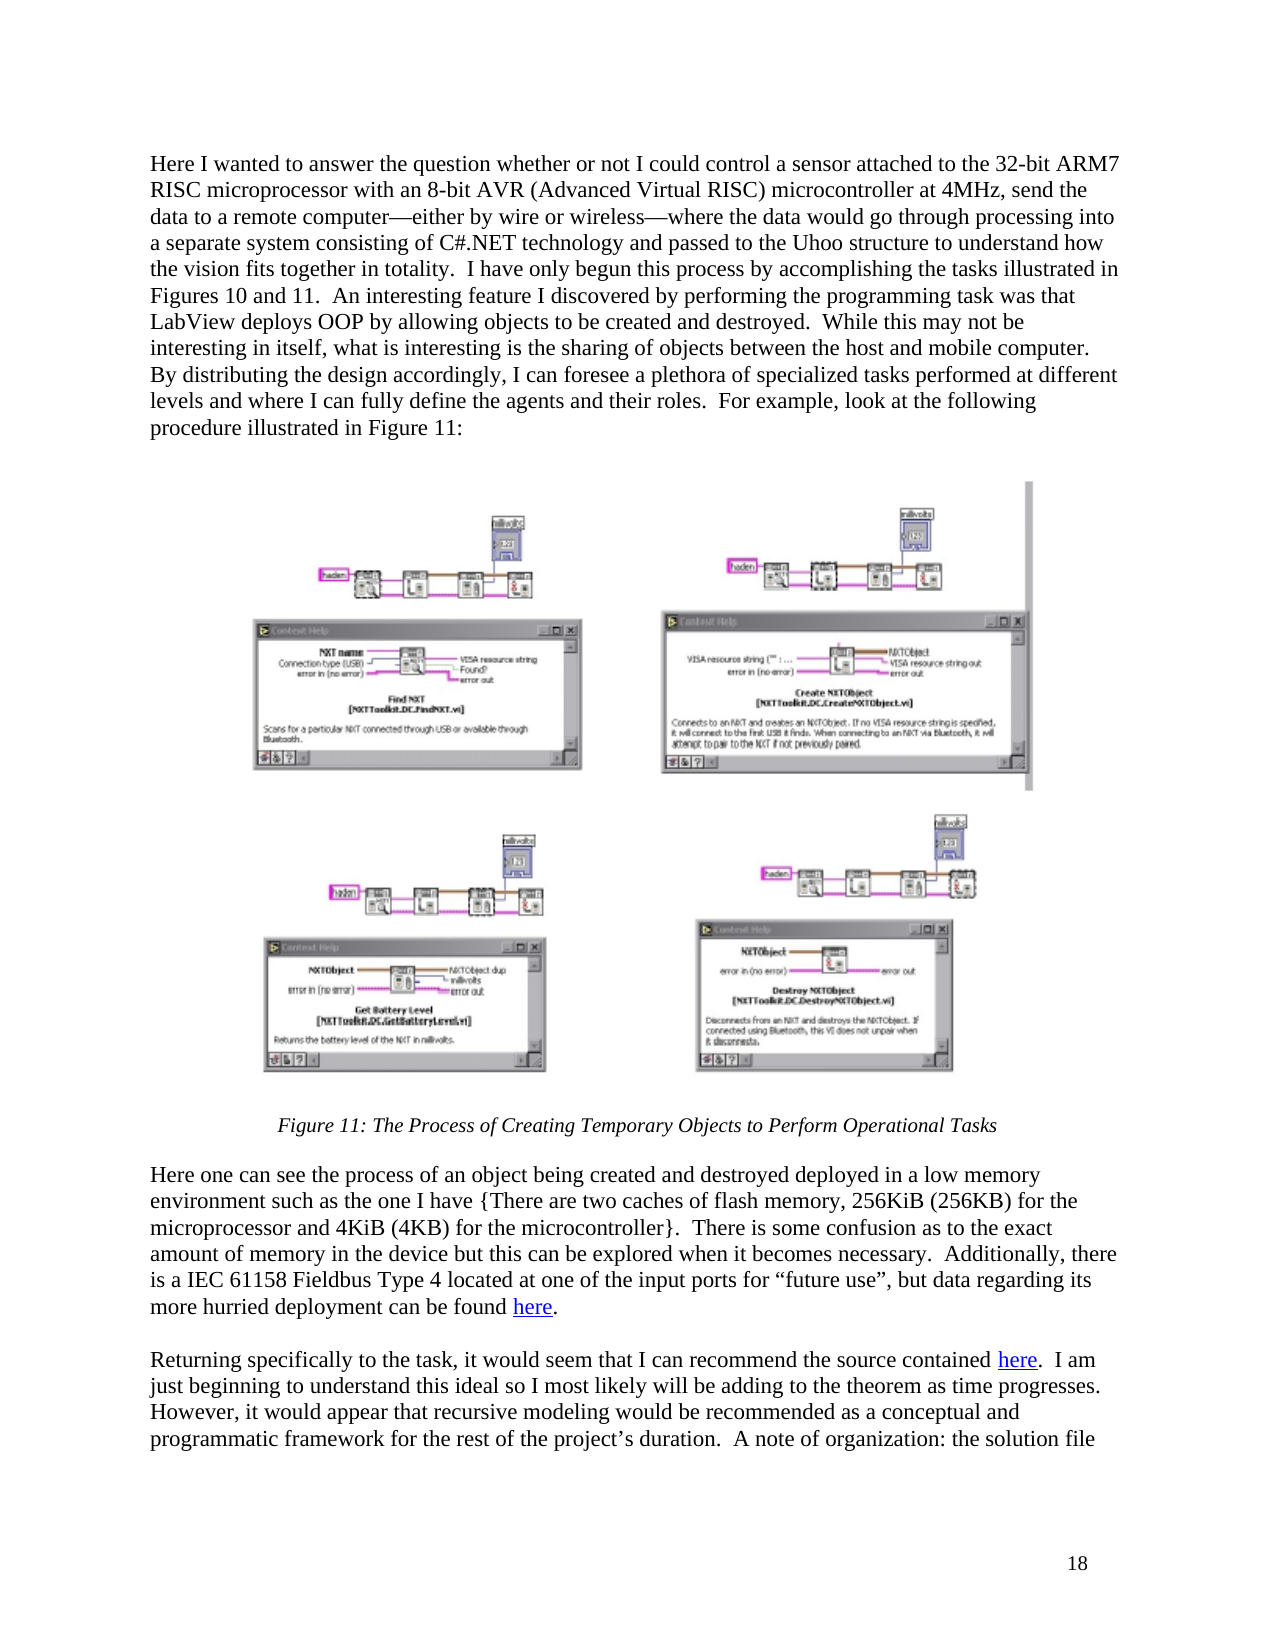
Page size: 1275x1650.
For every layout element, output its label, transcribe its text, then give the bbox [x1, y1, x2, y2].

text Here I wanted to answer the question whether or not I could control a sensor attached to the 32-bit ARM7 RISC microprocessor with an 8-bit AVR (Advanced Virtual RISC) microcontroller at 4MHz, send the data to a remote computer—either by wire or wireless—where the data would go through processing into a separate system consisting of C#.NET technology and passed to the Uhoo structure to understand how the vision fits together in totality. I have only begun this process by accomplishing the tasks illustrated in Figures 10 and 11. An interesting feature I discovered by performing the programming task was that LabView deploys OOP by allowing objects to be created and destroyed. While this may not be interesting in itself, what is interesting is the sharing of objects between the host and mobile computer. By distributing the design accordingly, I can foresee a plethora of specialized tasks performed at different levels and where I can fully define the agents and their roles. For example, look at the following procedure illustrated in Figure 11: [150, 150, 1125, 440]
text Returning specifically to the task, it would seem that I can recommend the source contained here. I am just beginning to understand this ideal so I most likely will be adding to the theorem as time progresses. However, it would appear that recursive modeling would be recommended as a conceptual and programmatic framework for the rest of the project’s duration. A note of organization: the solution file [150, 1346, 1125, 1451]
picture [234, 466, 1041, 1113]
text Figure 11: The Process of Creating Temporary Objects to Perform Operational Tasks [150, 1113, 1125, 1137]
text Here one can see the process of an object being created and destroyed deployed in a low memory environment such as the one I have {There are two caches of flash memory, 256KiB (256KB) for the microprocessor and 4KiB (4KB) for the microcontroller}. There is some confusion as to the exact amount of memory in the device but this can be explored when it becomes necessary. Additionally, there is a IEC 61158 Fieldbus Type 4 located at one of the input ports for “future use”, but data regarding its more hurried deployment can be found here. [150, 1161, 1125, 1319]
